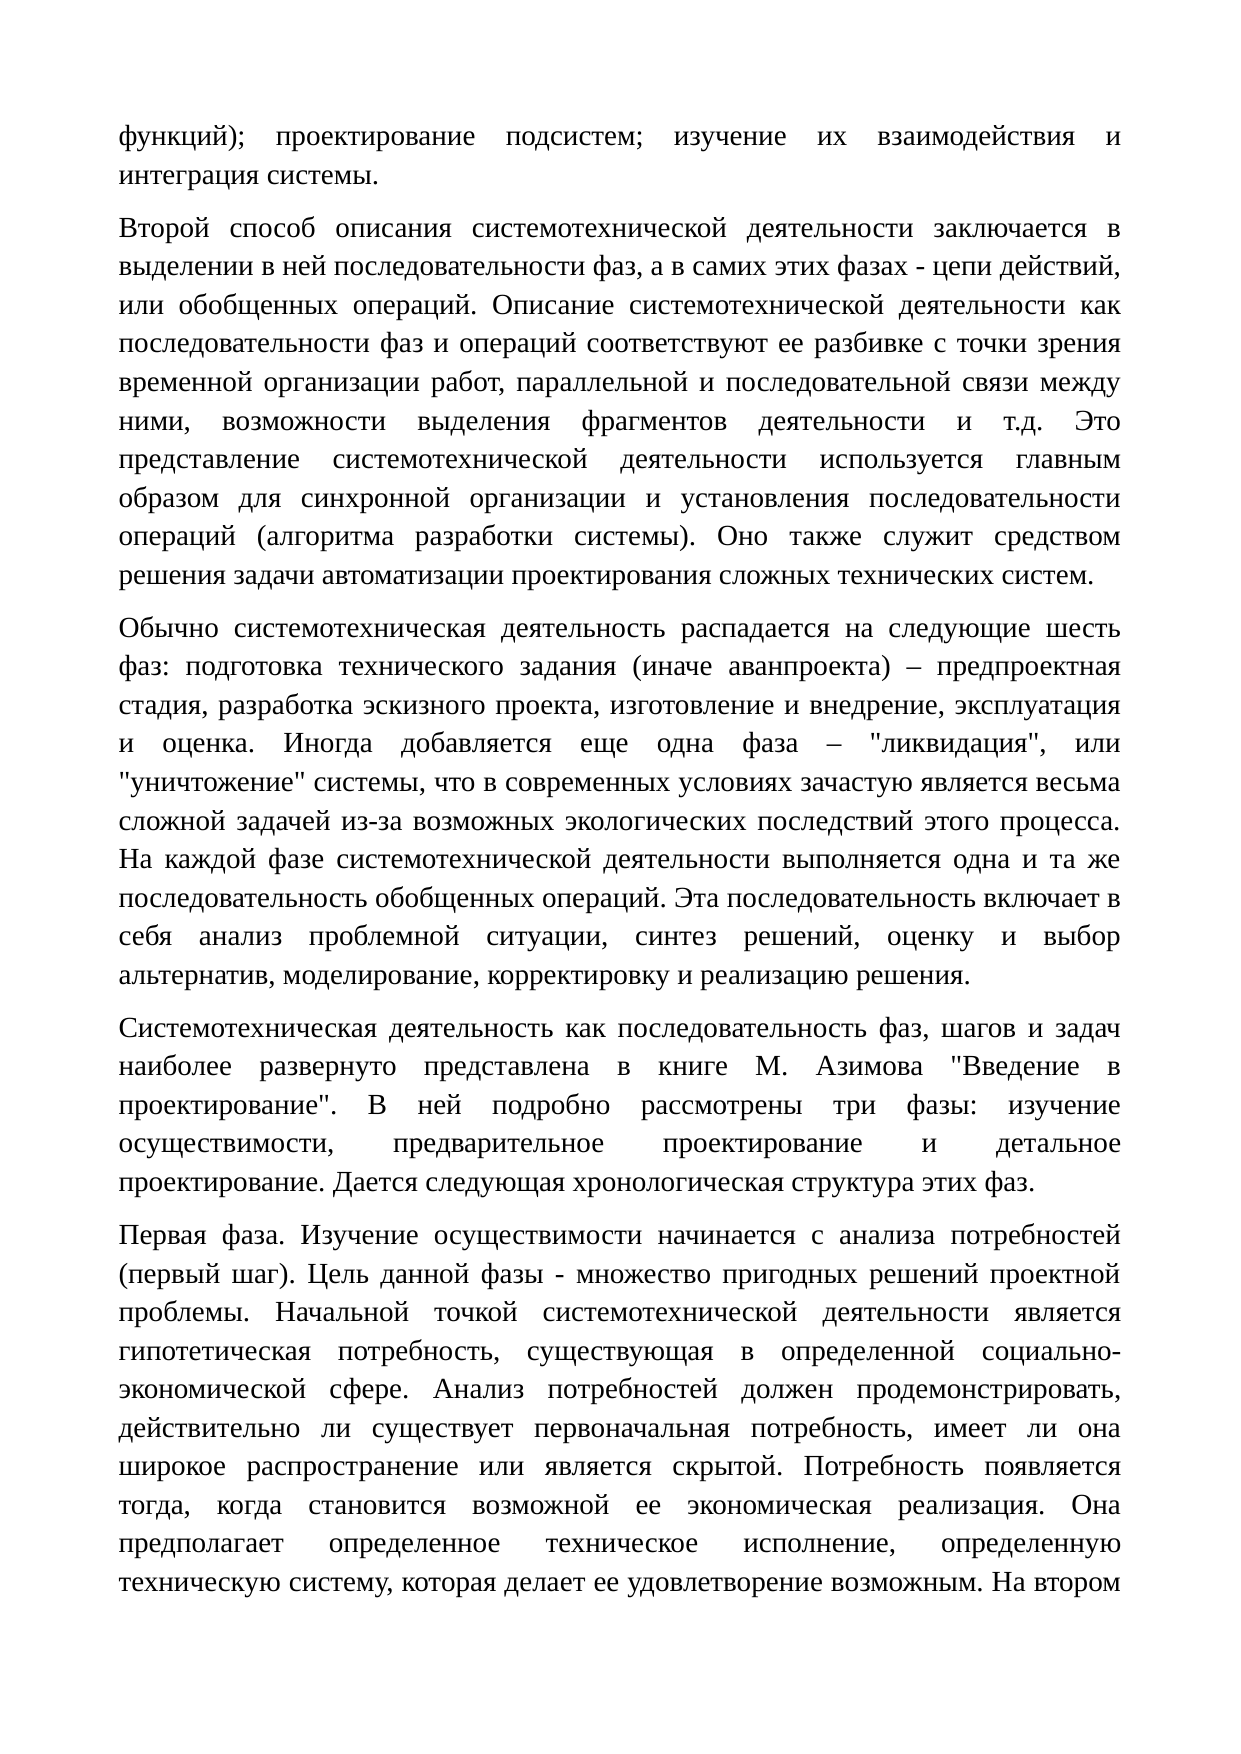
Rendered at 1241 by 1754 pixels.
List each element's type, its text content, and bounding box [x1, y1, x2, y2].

text функций); проектирование подсистем; изучение их взаимодействия и интеграция системы. [118, 118, 1122, 190]
text Второй способ описания системотехнической деятельности заключается в выделении в ней последовательности фаз, а в самих этих фазах - цепи действий, или обобщенных операций. Описание системотехнической деятельности как последовательности фаз и операций соответствуют ее разбивке с точки зрения временной организации работ, параллельной и последовательной связи между ними, возможности выделения фрагментов деятельности и т.д. Это представление системотехнической деятельности используется главным образом для синхронной организации и установления последовательности операций (алгоритма разработки системы). Оно также служит средством решения задачи автоматизации проектирования сложных технических систем. [118, 210, 1122, 590]
text Системотехническая деятельность как последовательность фаз, шагов и задач наиболее развернуто представлена в книге М. Азимова "Введение в проектирование". В ней подробно рассмотрены три фазы: изучение осуществимости, предварительное проектирование и детальное проектирование. Дается следующая хронологическая структура этих фаз. [118, 1010, 1122, 1198]
text Обычно системотехническая деятельность распадается на следующие шесть фаз: подготовка технического задания (иначе аванпроекта) – предпроектная стадия, разработка эскизного проекта, изготовление и внедрение, эксплуатация и оценка. Иногда добавляется еще одна фаза – "ликвидация", или "уничтожение" системы, что в современных условиях зачастую является весьма сложной задачей из-за возможных экологических последствий этого процесса. На каждой фазе системотехнической деятельности выполняется одна и та же последовательность обобщенных операций. Эта последовательность включает в себя анализ проблемной ситуации, синтез решений, оценку и выбор альтернатив, моделирование, корректировку и реализацию решения. [118, 610, 1122, 990]
text Первая фаза. Изучение осуществимости начинается с анализа потребностей (первый шаг). Цель данной фазы - множество пригодных решений проектной проблемы. Начальной точкой системотехнической деятельности является гипотетическая потребность, существующая в определенной социально-экономической сфере. Анализ потребностей должен продемонстрировать, действительно ли существует первоначальная потребность, имеет ли она широкое распространение или является скрытой. Потребность появляется тогда, когда становится возможной ее экономическая реализация. Она предполагает определенное техническое исполнение, определенную техническую систему, которая делает ее удовлетворение возможным. На втором [118, 1217, 1122, 1598]
